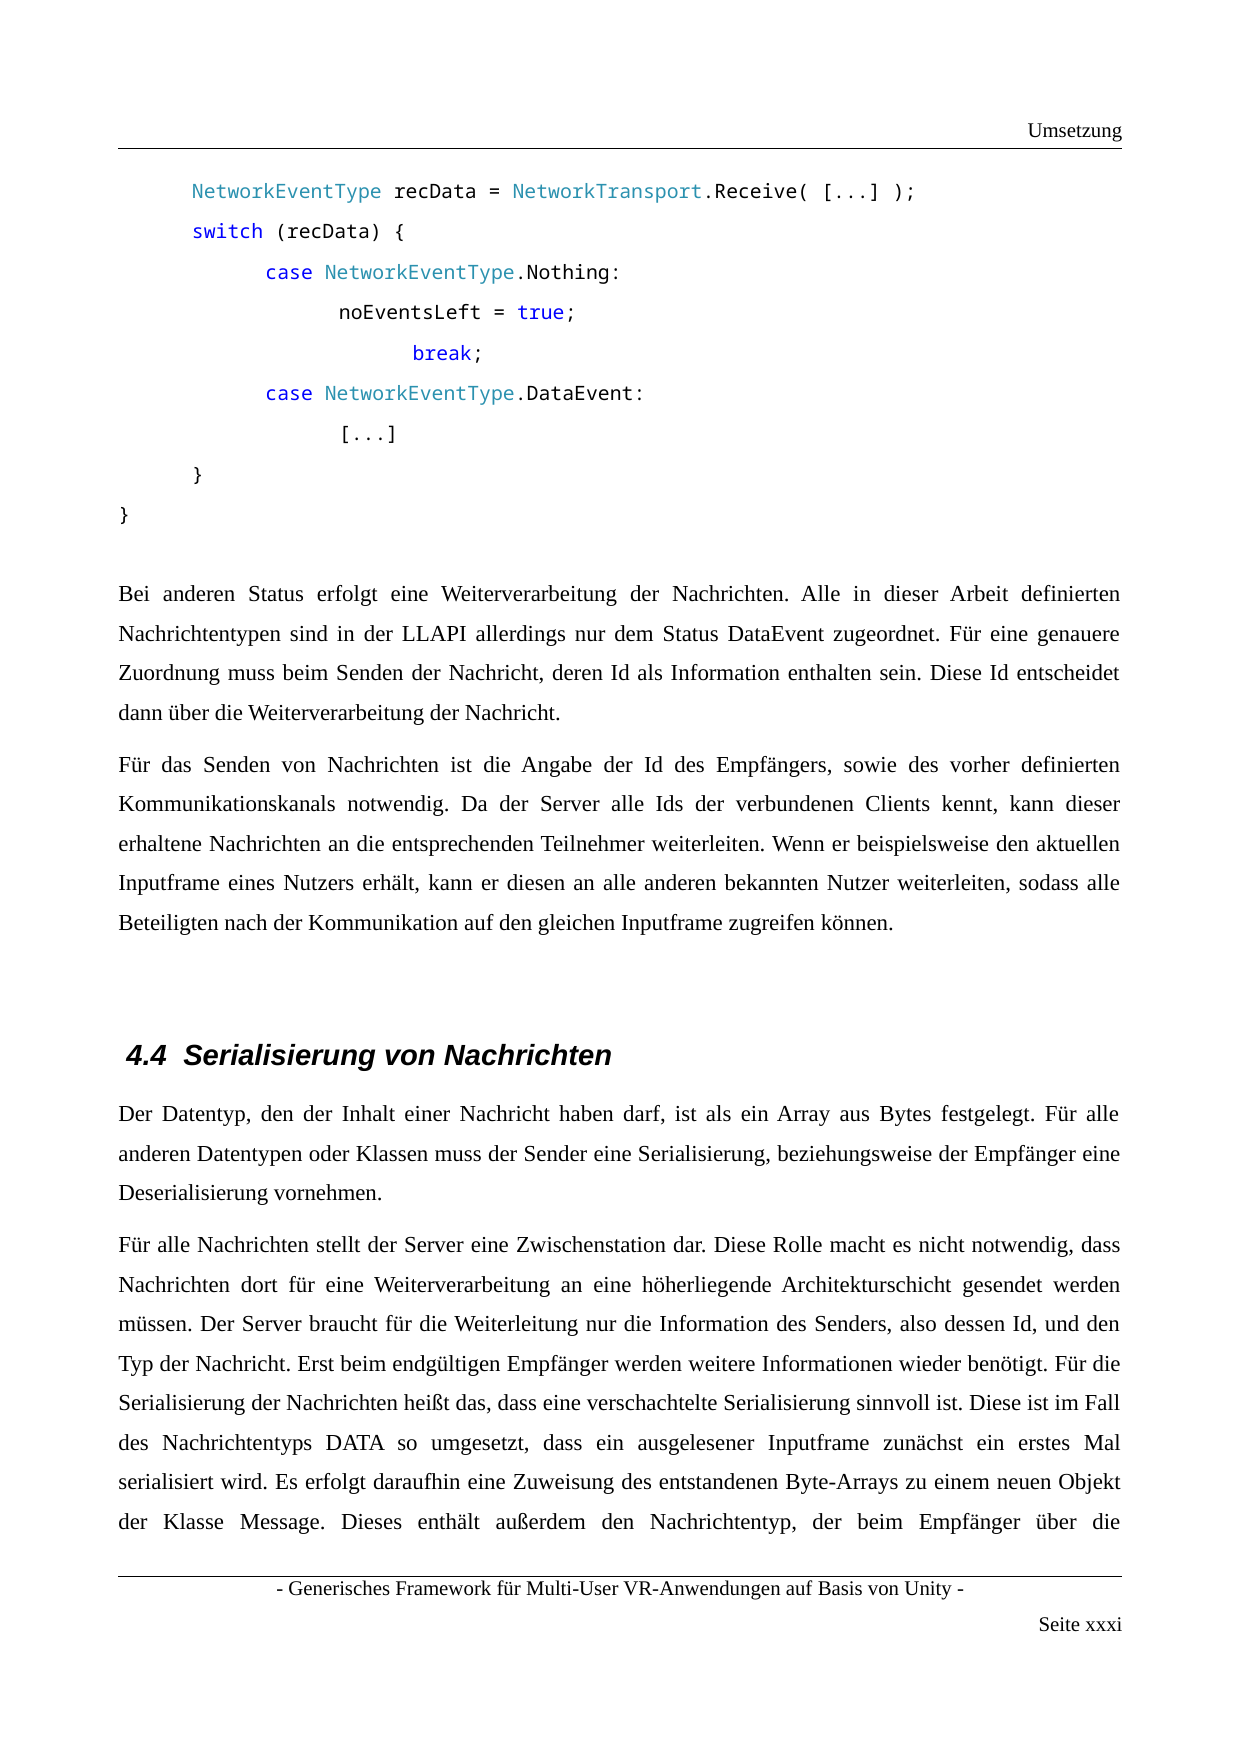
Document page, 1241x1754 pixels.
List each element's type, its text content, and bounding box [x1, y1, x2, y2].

text } [118, 500, 1122, 527]
text case NetworkEventType.Nothing: [118, 258, 1122, 285]
text Für das Senden von Nachrichten ist die Angabe der Id des Empfängers, sowie des vorher definierten Kommunikationskanals notwendig. Da der Server alle Ids der verbundenen Clients kennt, kann dieser erhaltene Nachrichten an die entsprechenden Teilnehmer weiterleiten. Wenn er beispielsweise den aktuellen Inputframe eines Nutzers erhält, kann er diesen an alle anderen bekannten Nutzer weiterleiten, sodass alle Beteiligten nach der Kommunikation auf den gleichen Inputframe zugreifen können. [118, 751, 1122, 935]
text break; [118, 339, 1122, 366]
text noEventsLeft = true; [118, 298, 1122, 325]
text } [118, 460, 1122, 487]
text case NetworkEventType.DataEvent: [118, 379, 1122, 406]
text [...] [118, 419, 1122, 447]
text Für alle Nachrichten stellt der Server eine Zwischenstation dar. Diese Rolle macht es nicht notwendig, dass Nachrichten dort für eine Weiterverarbeitung an eine höherliegende Architekturschicht gesendet werden müssen. Der Server braucht für die Weiterleitung nur die Information des Senders, also dessen Id, und den Typ der Nachricht. Erst beim endgültigen Empfänger werden weitere Informationen wieder benötigt. Für die Serialisierung der Nachrichten heißt das, dass eine verschachtelte Serialisierung sinnvoll ist. Diese ist im Fall des Nachrichtentyps DATA so umgesetzt, dass ein ausgelesener Inputframe zunächst ein erstes Mal serialisiert wird. Es erfolgt daraufhin eine Zuweisung des entstandenen Byte-Arrays zu einem neuen Objekt der Klasse Message. Dieses enthält außerdem den Nachrichtentyp, der beim Empfänger über die [118, 1231, 1122, 1534]
text Der Datentyp, den der Inhalt einer Nachricht haben darf, ist als ein Array aus Bytes festgelegt. Für alle anderen Datentypen oder Klassen muss der Sender eine Serialisierung, beziehungsweise der Empfänger eine Deserialisierung vornehmen. [118, 1100, 1122, 1206]
text switch (recData) { [118, 217, 1122, 244]
subtitle Serialisierung von Nachrichten [118, 1038, 1122, 1071]
text NetworkEventType recData = NetworkTransport.Receive( [...] ); [118, 177, 1122, 204]
text Bei anderen Status erfolgt eine Weiterverarbeitung der Nachrichten. Alle in dieser Arbeit definierten Nachrichtentypen sind in der LLAPI allerdings nur dem Status DataEvent zugeordnet. Für eine genauere Zuordnung muss beim Senden der Nachricht, deren Id als Information enthalten sein. Diese Id entscheidet dann über die Weiterverarbeitung der Nachricht. [118, 580, 1122, 725]
